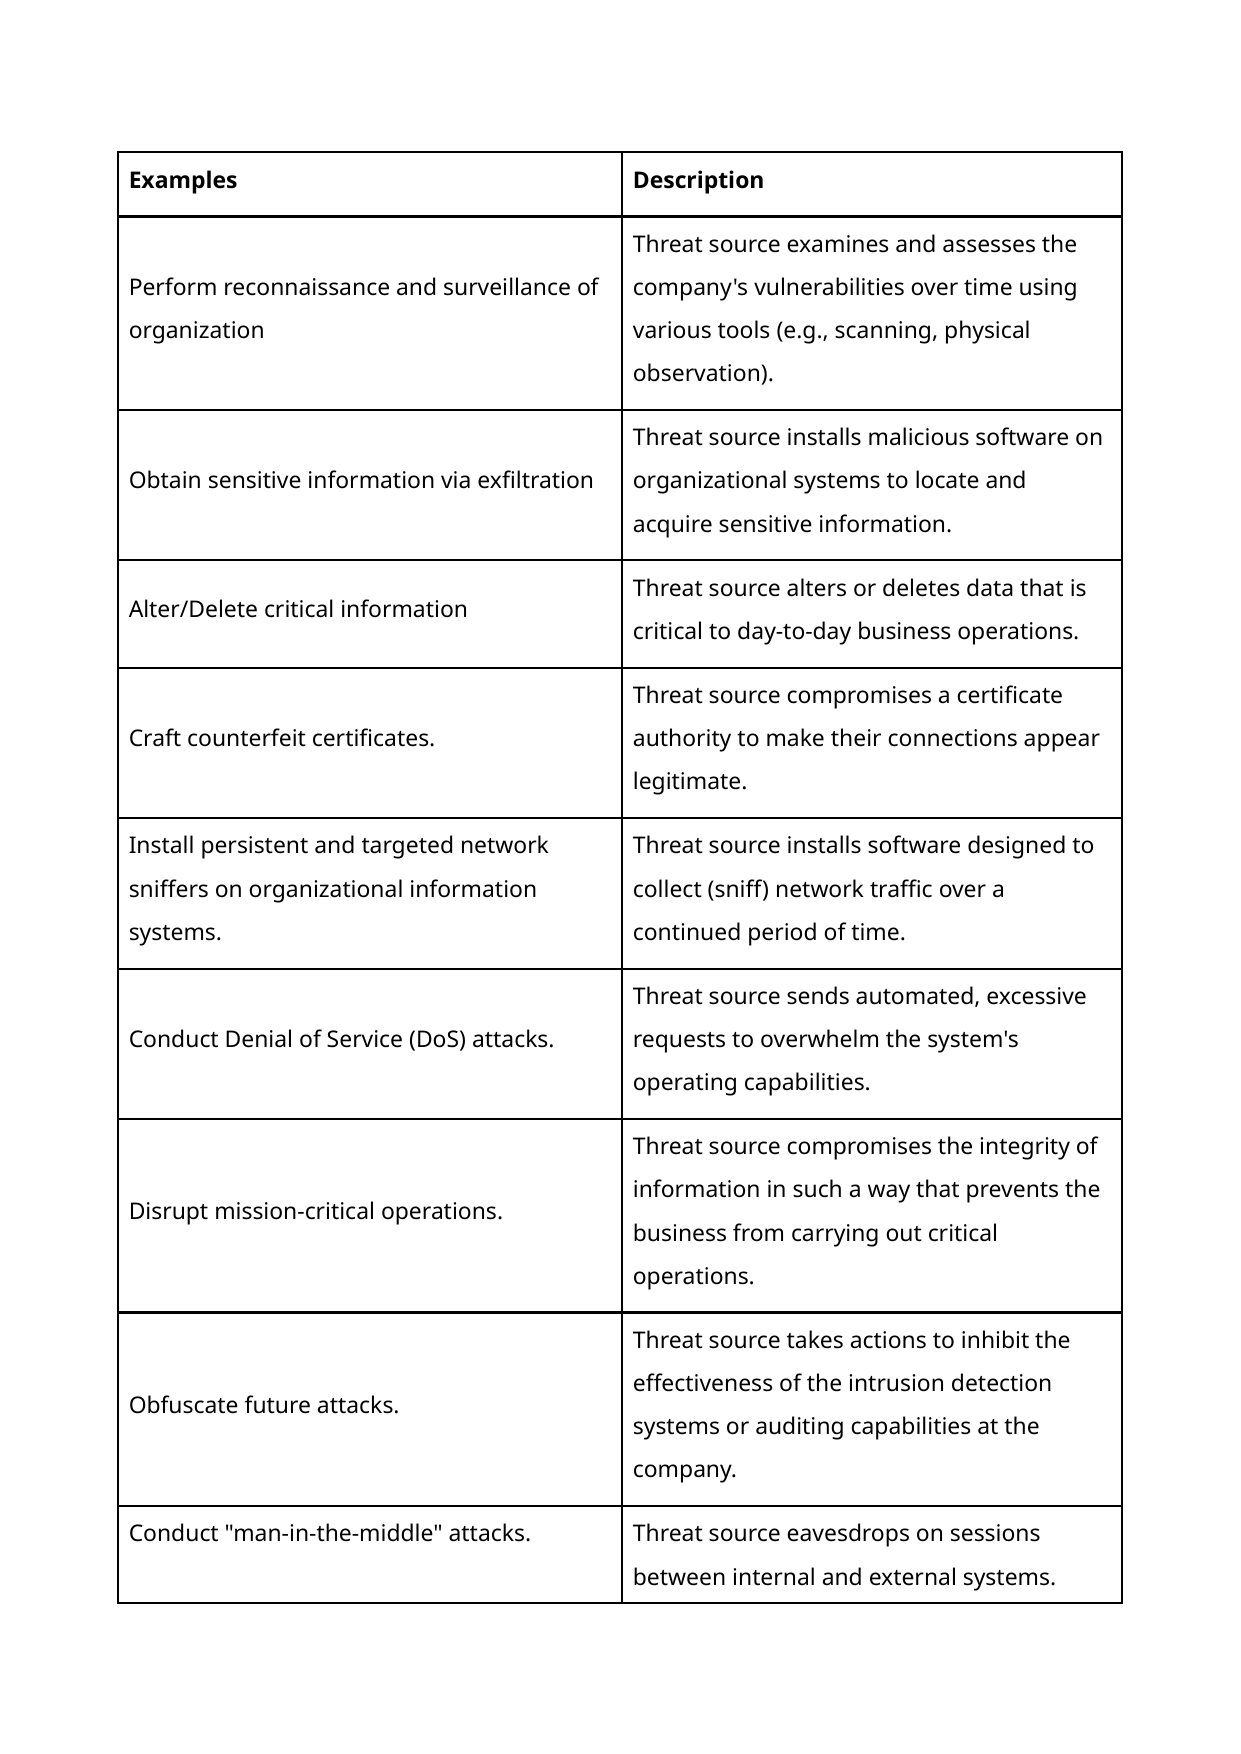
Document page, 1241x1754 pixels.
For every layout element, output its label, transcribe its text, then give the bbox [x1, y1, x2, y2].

table_cell Install persistent and targeted network sniffers on organizational information systems. [119, 819, 621, 967]
table_cell Threat source eavesdrops on sessions between internal and external systems. [623, 1507, 1121, 1602]
table_cell Conduct Denial of Service (DoS) attacks. [119, 970, 621, 1118]
table_cell Craft counterfeit certificates. [119, 669, 621, 817]
table_cell Threat source installs malicious software on organizational systems to locate and acquire sensitive information. [623, 411, 1121, 559]
table_cell Alter/Delete critical information [119, 561, 621, 667]
table_cell Threat source alters or deletes data that is critical to day-to-day business operations. [623, 561, 1121, 667]
table_cell Threat source compromises the integrity of information in such a way that prevents the business from carrying out critical operations. [623, 1120, 1121, 1311]
table_cell Disrupt mission-critical operations. [119, 1120, 621, 1311]
table_cell Threat source takes actions to inhibit the effectiveness of the intrusion detection systems or auditing capabilities at the company. [623, 1314, 1121, 1505]
table_cell Threat source sends automated, excessive requests to overwhelm the system's operating capabilities. [623, 970, 1121, 1118]
table_cell Perform reconnaissance and surveillance of organization [119, 218, 621, 409]
table_header Description [623, 153, 1121, 215]
table_cell Obfuscate future attacks. [119, 1314, 621, 1505]
table_cell Conduct "man-in-the-middle" attacks. [119, 1507, 621, 1602]
table_cell Threat source compromises a certificate authority to make their connections appear legitimate. [623, 669, 1121, 817]
table_cell Threat source examines and assesses the company's vulnerabilities over time using various tools (e.g., scanning, physical observation). [623, 218, 1121, 409]
table_cell Obtain sensitive information via exfiltration [119, 411, 621, 559]
table_cell Threat source installs software designed to collect (sniff) network traffic over a continued period of time. [623, 819, 1121, 967]
table_header Examples [119, 153, 621, 215]
